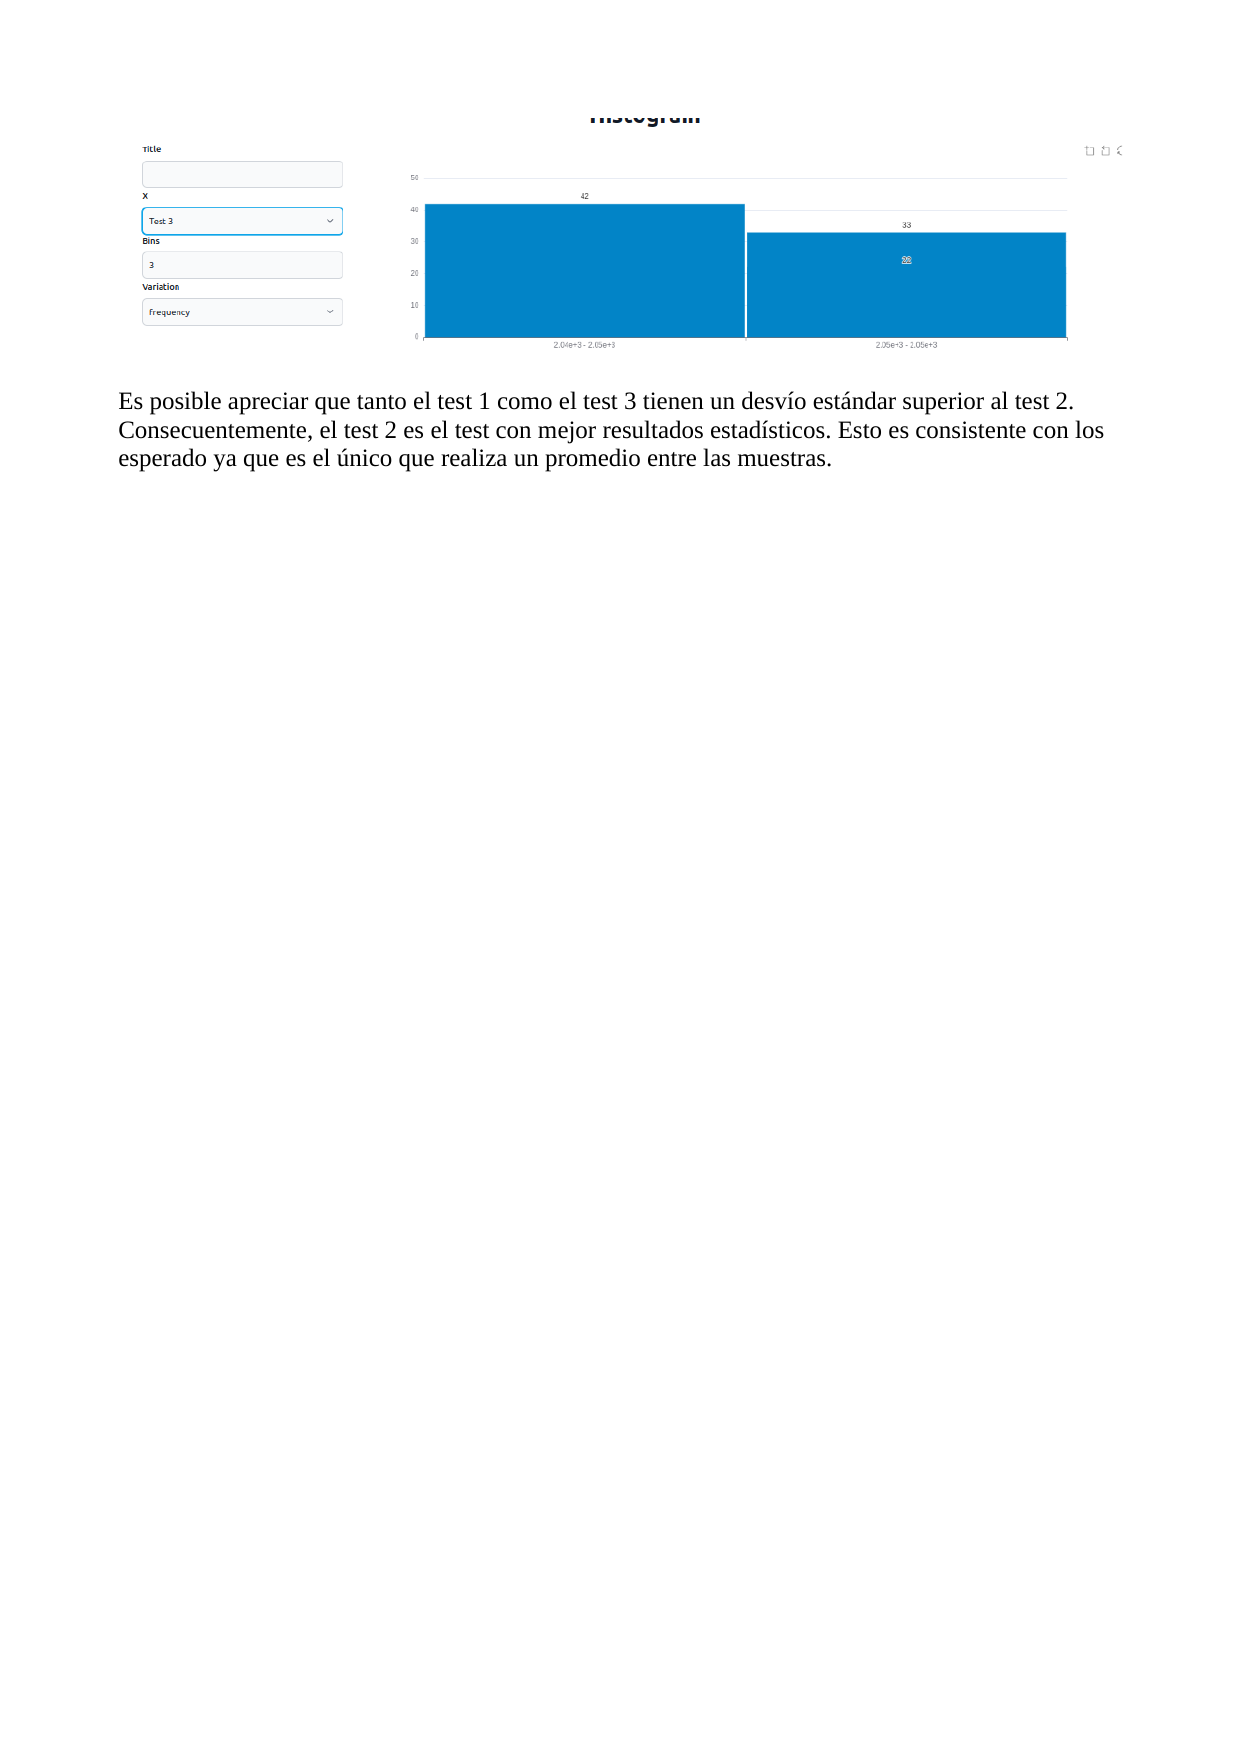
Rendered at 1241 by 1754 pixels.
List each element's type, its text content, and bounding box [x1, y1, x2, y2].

text Es posible apreciar que tanto el test 1 como el test 3 tienen un desvío estándar superior al test 2. Consecuentemente, el test 2 es el test con mejor resultados estadísticos. Esto es consistente con los esperado ya que es el único que realiza un promedio entre las muestras. [118, 386, 1122, 472]
picture [118, 118, 1123, 386]
